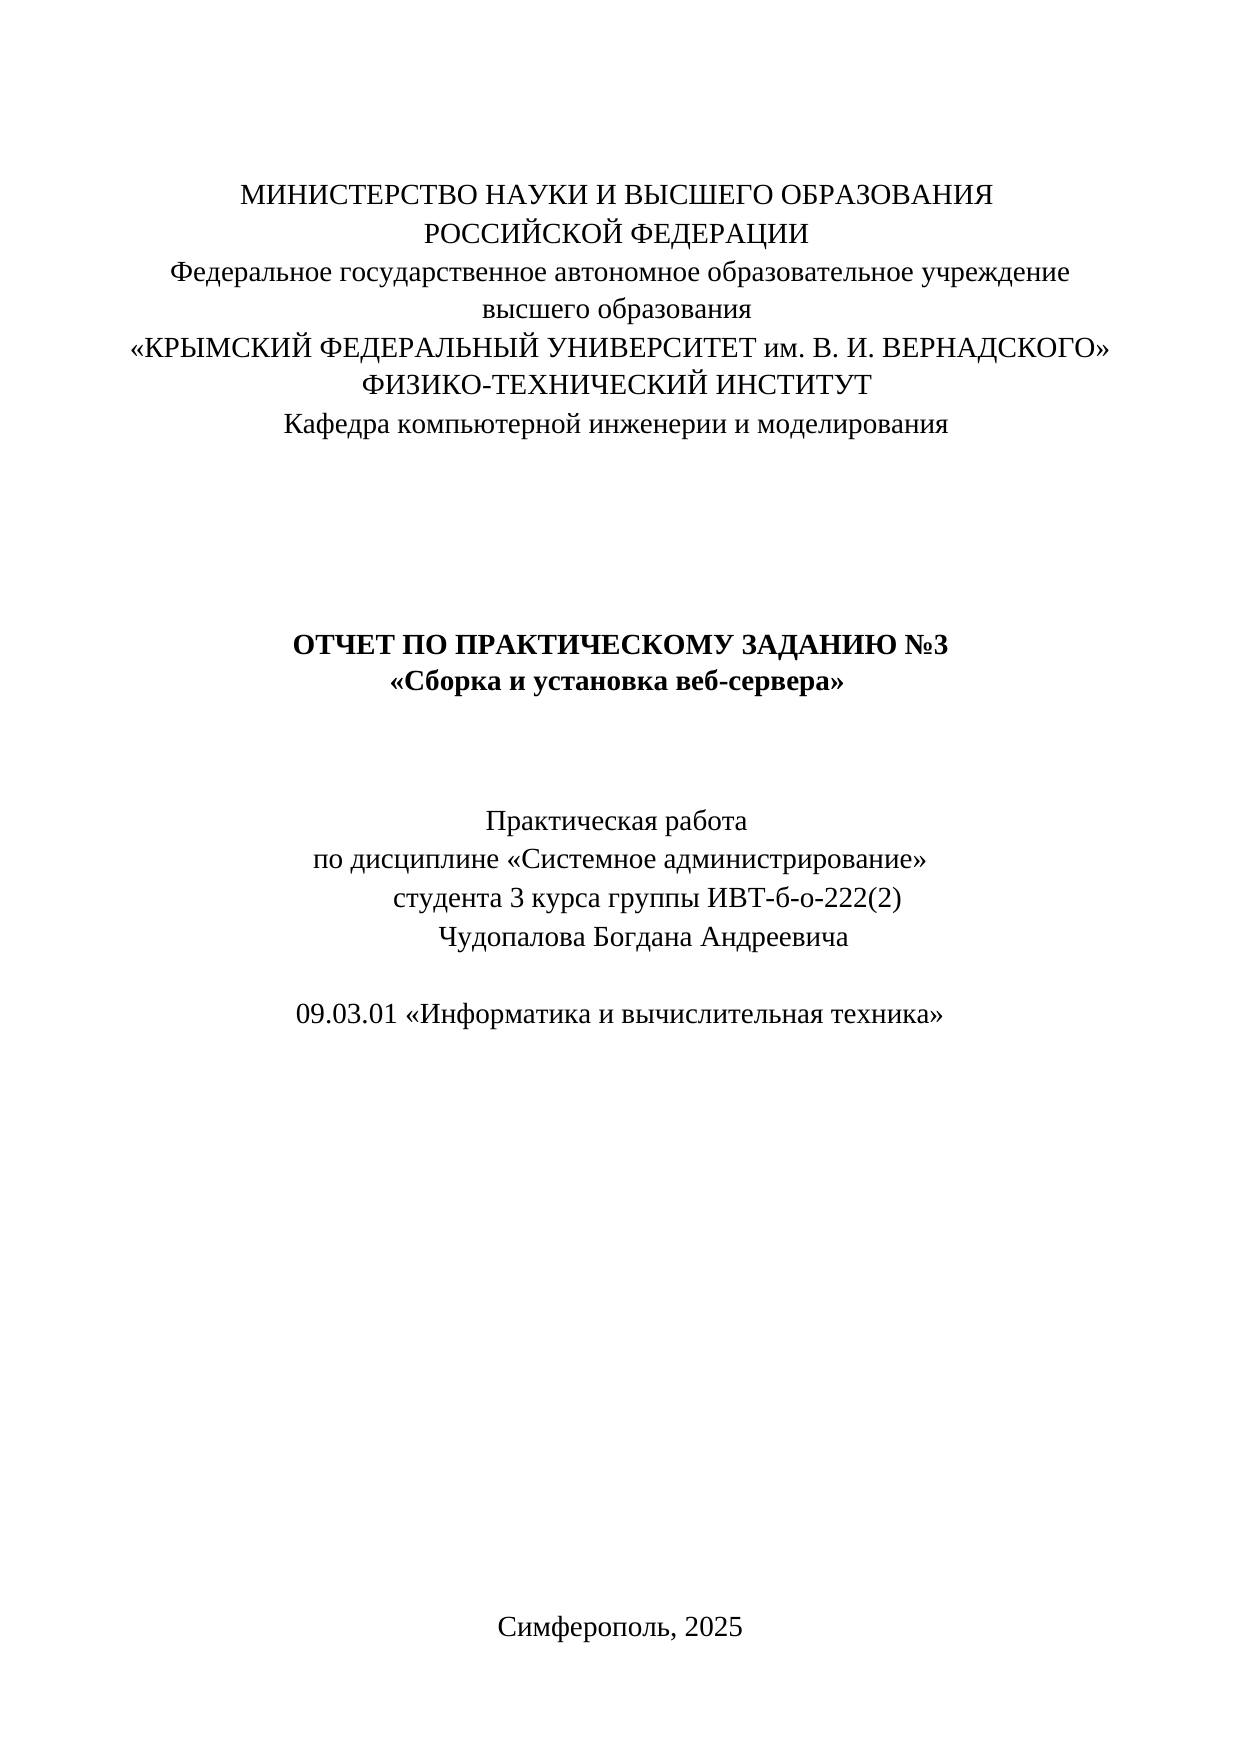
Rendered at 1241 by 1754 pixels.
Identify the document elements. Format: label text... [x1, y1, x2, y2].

text Практическая работа [118, 803, 1122, 836]
text МИНИСТЕРСТВО НАУКИ И ВЫСШЕГО ОБРАЗОВАНИЯ [119, 177, 1122, 211]
text по дисциплине «Системное администрирование» студента 3 курса группы ИВТ-б-о-222(2) Чудопалова Богдана Андреевича [313, 841, 928, 952]
text 09.03.01 «Информатика и вычислительная техника» [118, 997, 1121, 1030]
subtitle ОТЧЕТ ПО ПРАКТИЧЕСКОМУ ЗАДАНИЮ №3 [119, 627, 1122, 660]
subtitle «Сборка и установка веб-сервера» [119, 663, 1122, 696]
text Симферополь, 2025 [126, 1609, 1122, 1642]
text Федеральное государственное автономное образовательное учреждение высшего образования [118, 254, 1122, 325]
text Кафедра компьютерной инженерии и моделирования [118, 406, 1121, 439]
text «КРЫМСКИЙ ФЕДЕРАЛЬНЫЙ УНИВЕРСИТЕТ им. В. И. ВЕРНАДСКОГО» ФИЗИКО-ТЕХНИЧЕСКИЙ ИНСТИТУТ [118, 330, 1122, 401]
text РОССИЙСКОЙ ФЕДЕРАЦИИ [118, 216, 1122, 249]
